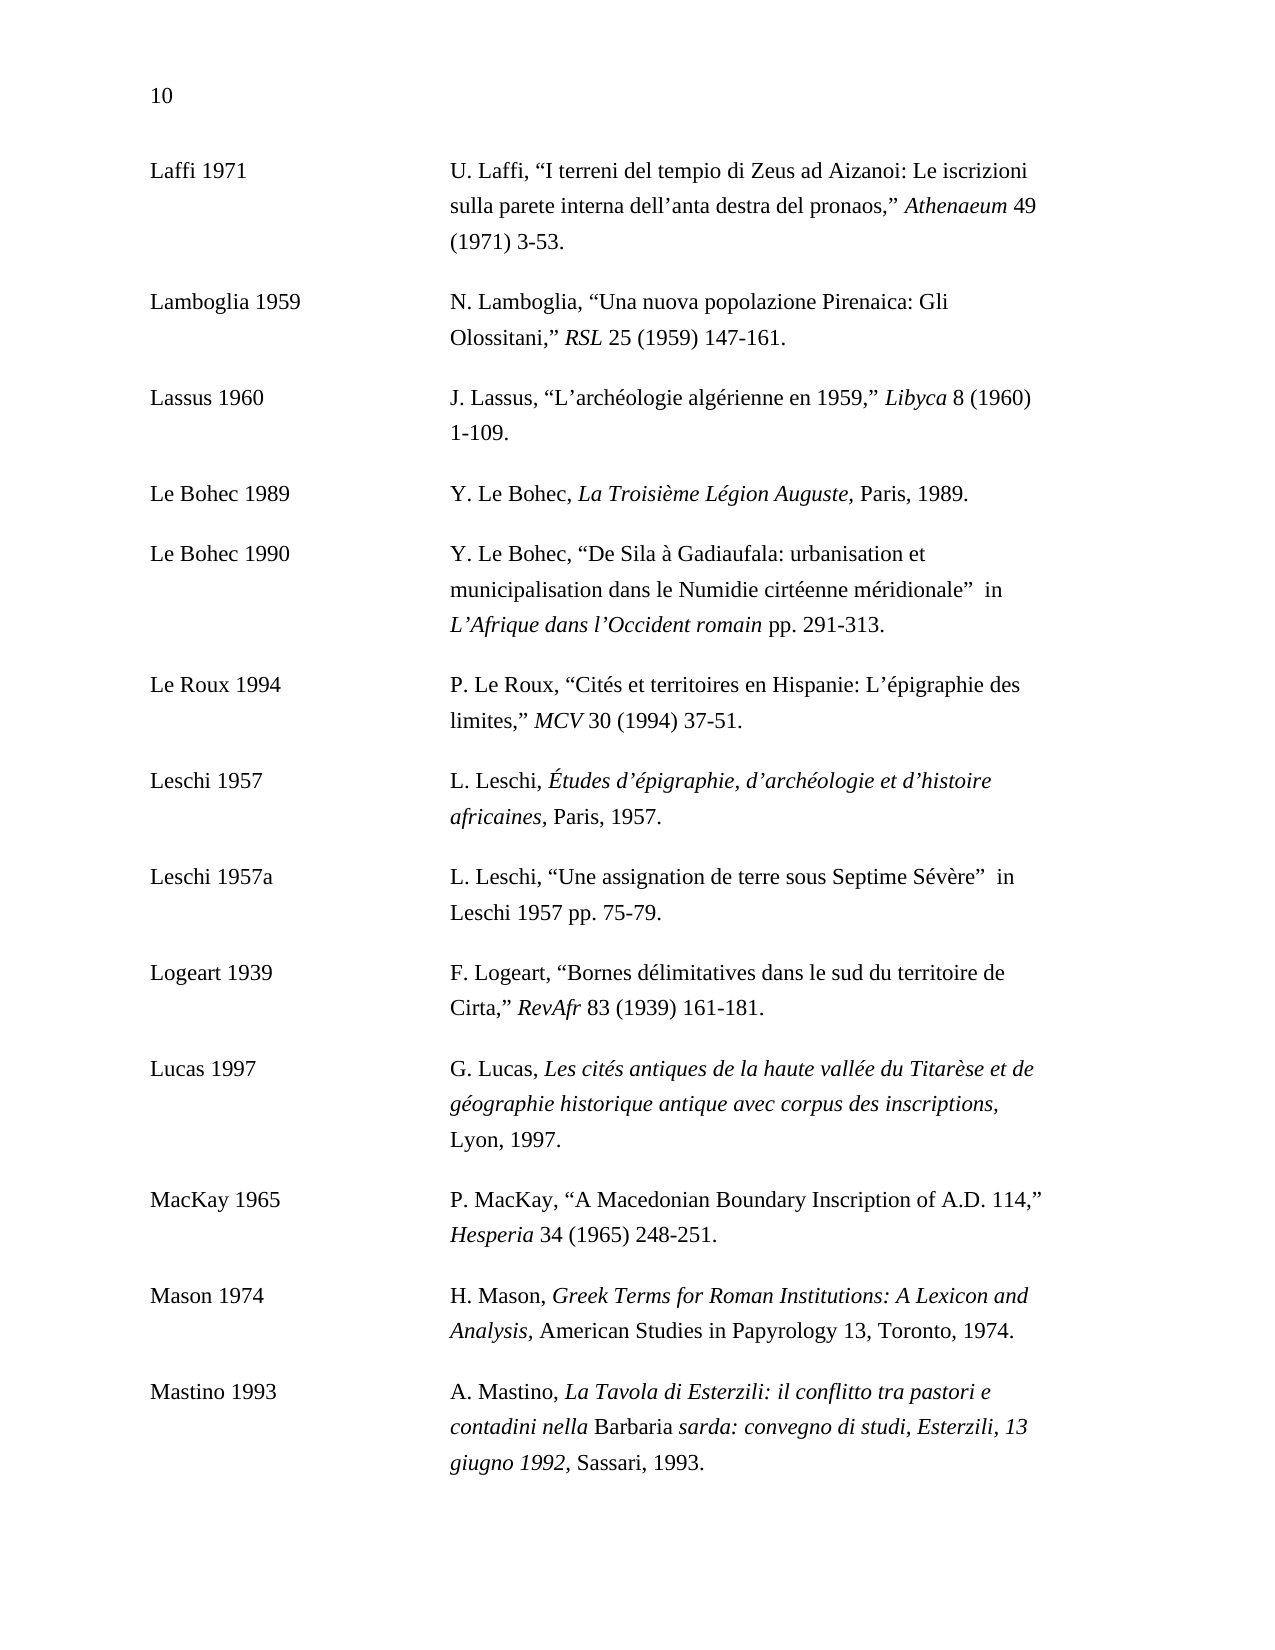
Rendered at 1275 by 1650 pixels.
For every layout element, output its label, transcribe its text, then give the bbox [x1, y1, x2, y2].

text Leschi 1957a L. Leschi, “Une assignation de terre sous Septime Sévère” in Leschi 1957 pp. 75-79. [150, 856, 1050, 927]
text Laffi 1971 U. Laffi, “I terreni del tempio di Zeus ad Aizanoi: Le iscrizioni sulla parete interna dell’anta destra del pronaos,” Athenaeum 49 (1971) 3-53. [150, 150, 1050, 256]
text Le Bohec 1990 Y. Le Bohec, “De Sila à Gadiaufala: urbanisation et municipalisation dans le Numidie cirtéenne méridionale” in L’Afrique dans l’Occident romain pp. 291-313. [150, 533, 1050, 639]
text Logeart 1939 F. Logeart, “Bornes délimitatives dans le sud du territoire de Cirta,” RevAfr 83 (1939) 161-181. [150, 952, 1050, 1023]
text MacKay 1965 P. MacKay, “A Macedonian Boundary Inscription of A.D. 114,” Hesperia 34 (1965) 248-251. [150, 1179, 1050, 1250]
text Mason 1974 H. Mason, Greek Terms for Roman Institutions: A Lexicon and Analysis, American Studies in Papyrology 13, Toronto, 1974. [150, 1275, 1050, 1346]
text Lucas 1997 G. Lucas, Les cités antiques de la haute vallée du Titarèse et de géographie historique antique avec corpus des inscriptions, Lyon, 1997. [150, 1048, 1050, 1154]
text Le Roux 1994 P. Le Roux, “Cités et territoires en Hispanie: L’épigraphie des limites,” MCV 30 (1994) 37-51. [150, 664, 1050, 735]
text Lamboglia 1959 N. Lamboglia, “Una nuova popolazione Pirenaica: Gli Olossitani,” RSL 25 (1959) 147-161. [150, 281, 1050, 352]
text Leschi 1957 L. Leschi, Études d’épigraphie, d’archéologie et d’histoire africaines, Paris, 1957. [150, 760, 1050, 831]
text Le Bohec 1989 Y. Le Bohec, La Troisième Légion Auguste, Paris, 1989. [150, 473, 1050, 508]
text Lassus 1960 J. Lassus, “L’archéologie algérienne en 1959,” Libyca 8 (1960) 1-109. [150, 377, 1050, 448]
text Mastino 1993 A. Mastino, La Tavola di Esterzili: il conflitto tra pastori e contadini nella Barbaria sarda: convegno di studi, Esterzili, 13 giugno 1992, Sassari, 1993. [150, 1371, 1050, 1477]
